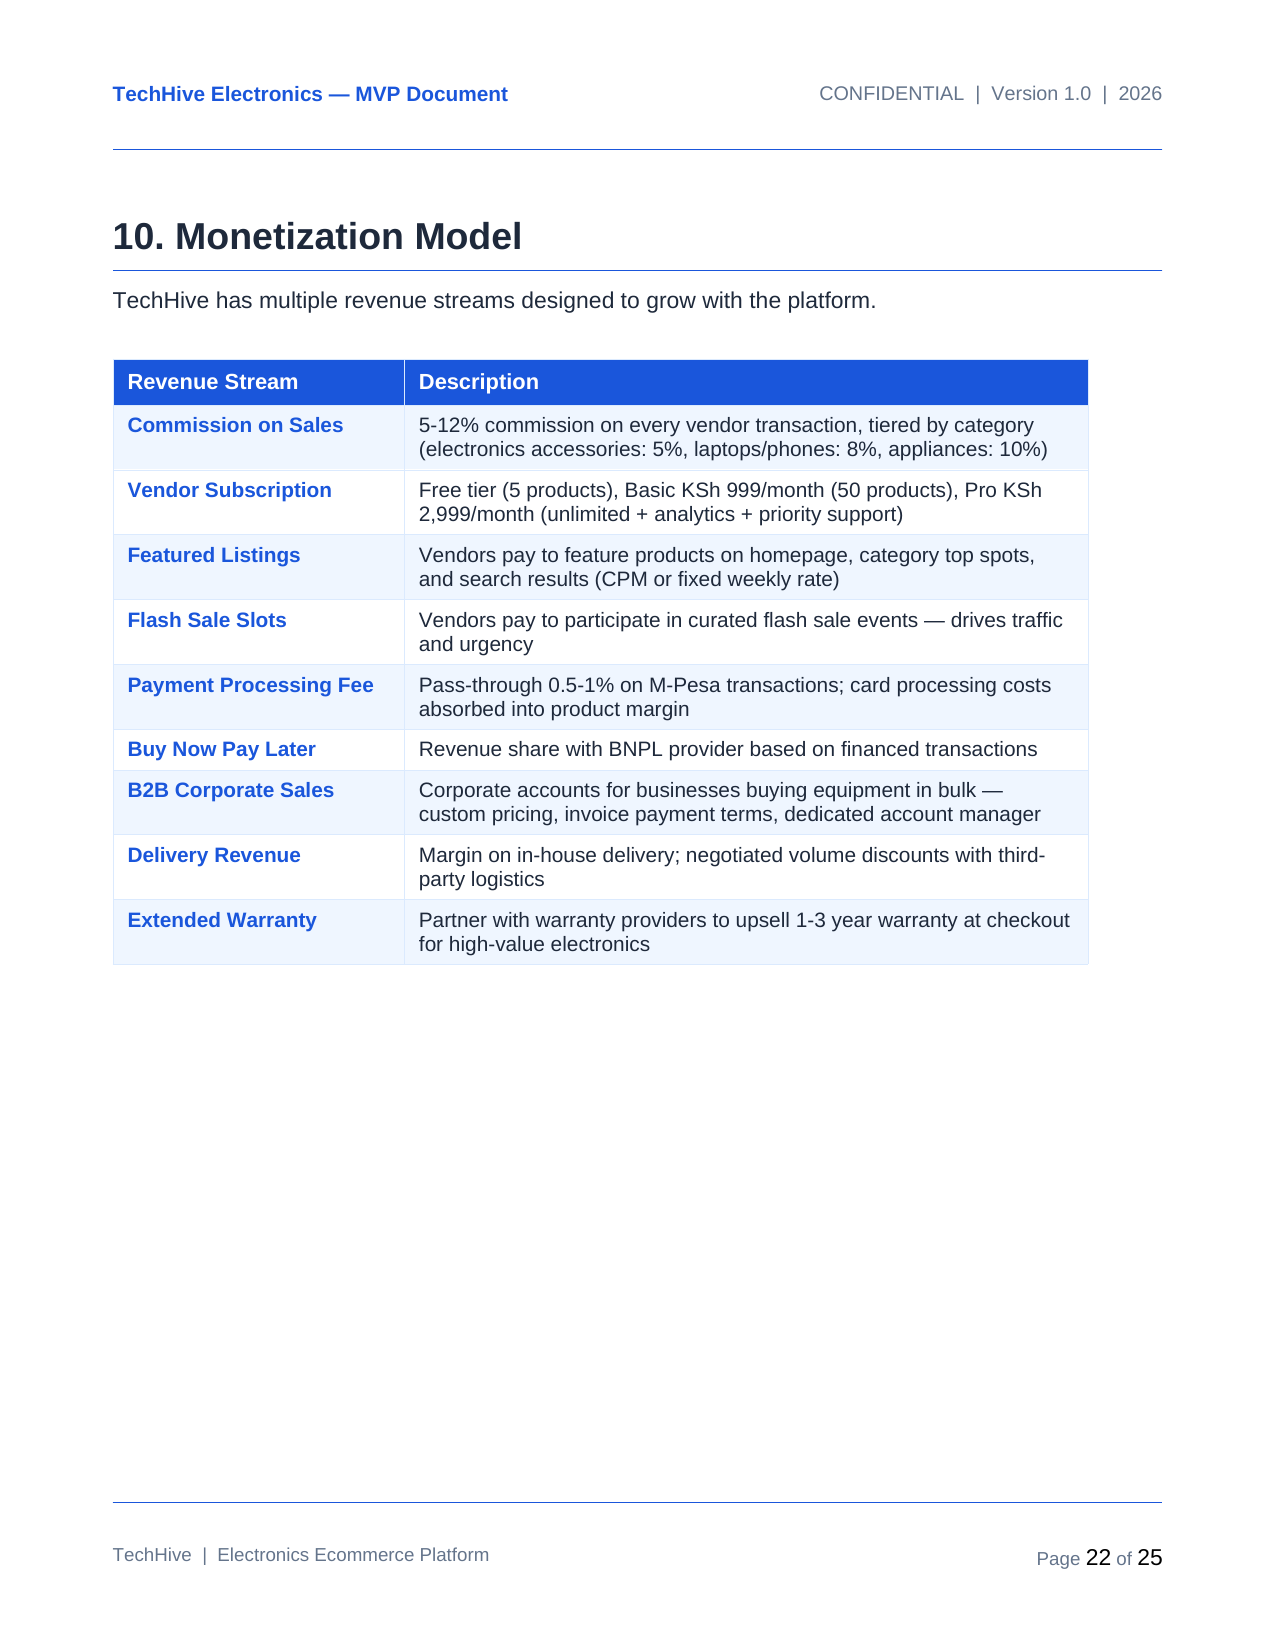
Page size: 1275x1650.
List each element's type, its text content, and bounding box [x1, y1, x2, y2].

table_cell Flash Sale Slots [114, 600, 404, 664]
table_cell Delivery Revenue [114, 835, 404, 899]
table_cell Partner with warranty providers to upsell 1-3 year warranty at checkout for high-value electronics [405, 900, 1088, 964]
table_cell 5-12% commission on every vendor transaction, tiered by category (electronics accessories: 5%, laptops/phones: 8%, appliances: 10%) [405, 406, 1088, 469]
table_header Revenue Stream [114, 360, 404, 405]
table_cell Vendor Subscription [114, 471, 404, 534]
table_cell Commission on Sales [114, 406, 404, 469]
table_cell Free tier (5 products), Basic KSh 999/month (50 products), Pro KSh 2,999/month (unlimited + analytics + priority support) [405, 471, 1088, 534]
table_cell Revenue share with BNPL provider based on financed transactions [405, 730, 1088, 769]
table_cell B2B Corporate Sales [114, 771, 404, 834]
table_cell Vendors pay to feature products on homepage, category top spots, and search results (CPM or fixed weekly rate) [405, 535, 1088, 599]
table_header Description [405, 360, 1088, 405]
table_cell Vendors pay to participate in curated flash sale events — drives traffic and urgency [405, 600, 1088, 664]
table_cell Featured Listings [114, 535, 404, 599]
table_cell Payment Processing Fee [114, 665, 404, 729]
table_cell Pass-through 0.5-1% on M-Pesa transactions; card processing costs absorbed into product margin [405, 665, 1088, 729]
text TechHive has multiple revenue streams designed to grow with the platform. [112, 287, 1162, 313]
table_cell Corporate accounts for businesses buying equipment in bulk — custom pricing, invoice payment terms, dedicated account manager [405, 771, 1088, 834]
table_cell Margin on in-house delivery; negotiated volume discounts with third-party logistics [405, 835, 1088, 899]
table_cell Buy Now Pay Later [114, 730, 404, 769]
subtitle 10. Monetization Model [112, 214, 1162, 270]
table_cell Extended Warranty [114, 900, 404, 964]
